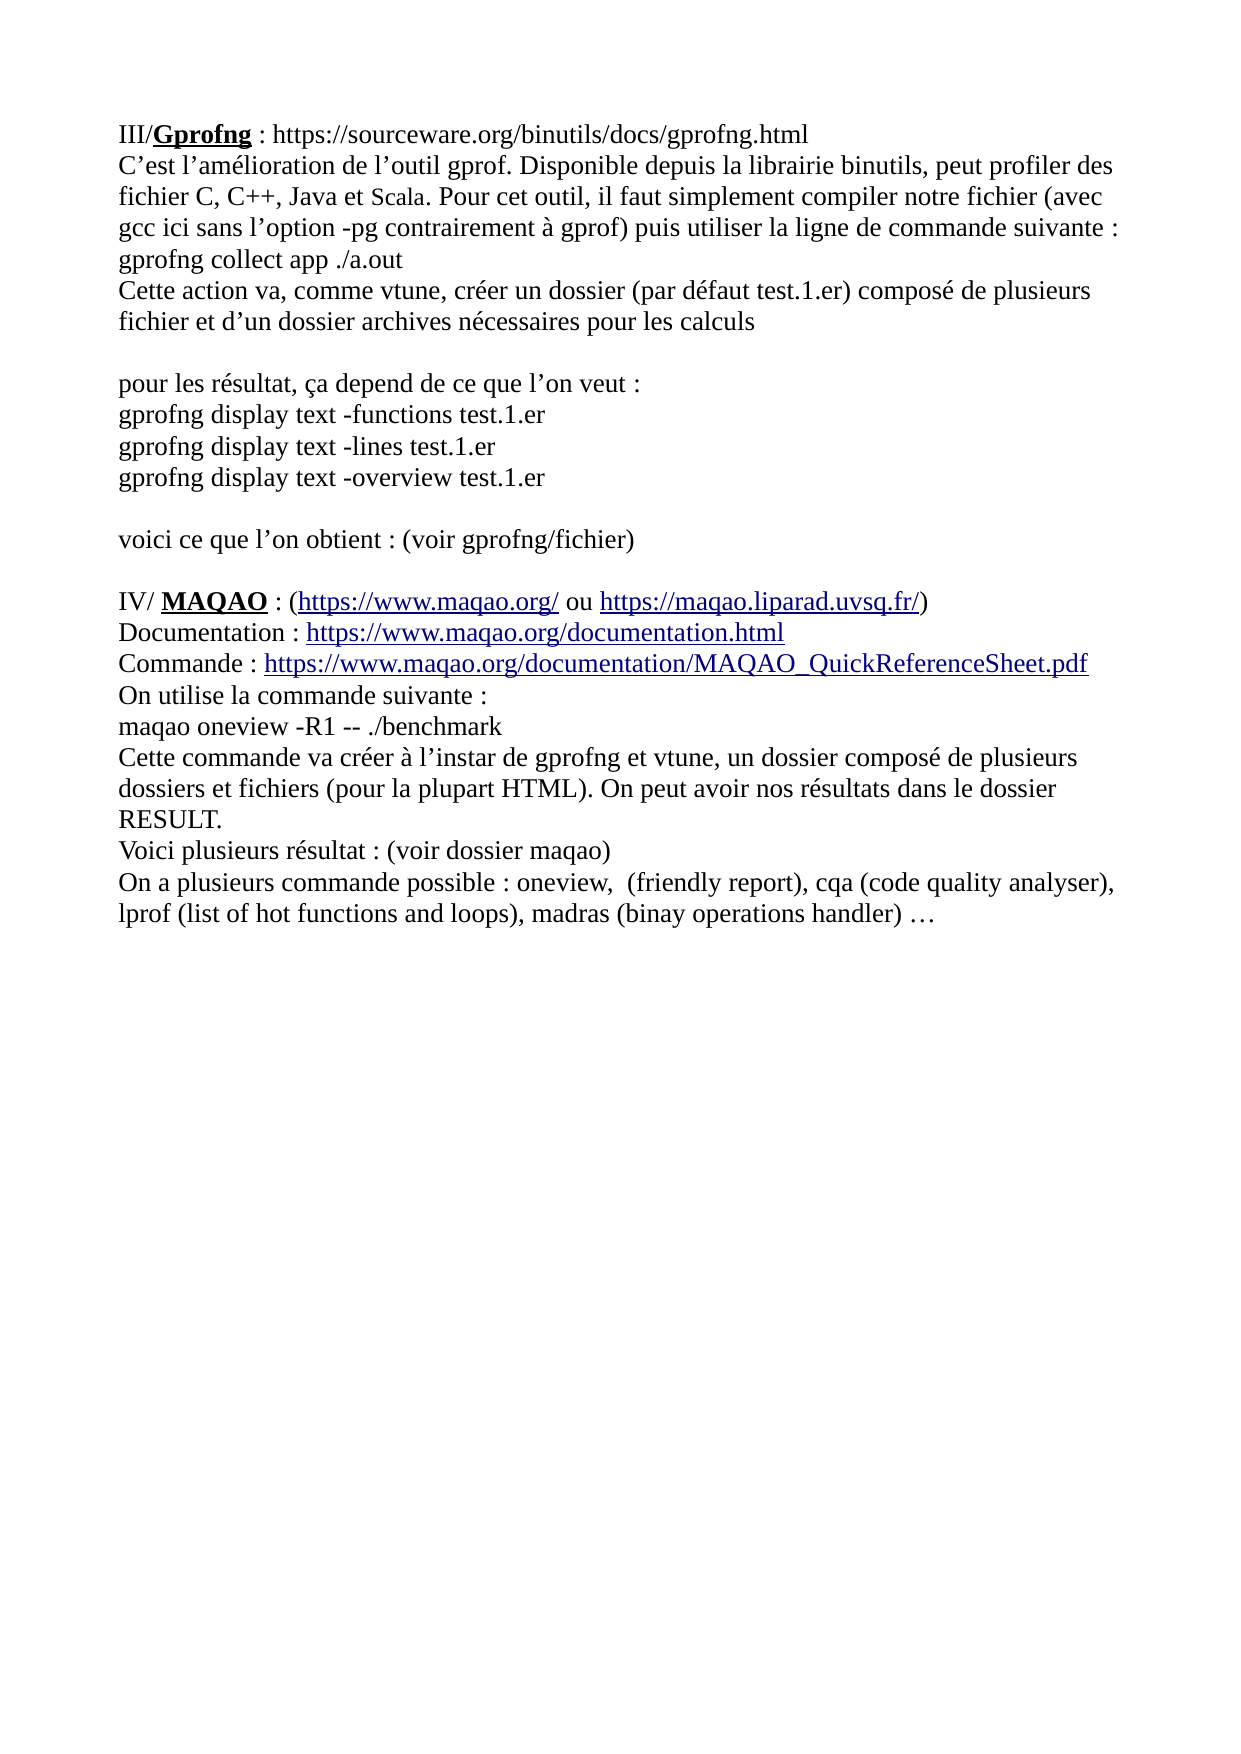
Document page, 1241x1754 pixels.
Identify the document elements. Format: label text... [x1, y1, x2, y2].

text maqao oneview -R1 -- ./benchmark [118, 710, 1122, 741]
text On a plusieurs commande possible : oneview, (friendly report), cqa (code quality analyser), lprof (list of hot functions and loops), madras (binay operations handler) … [118, 866, 1122, 928]
text Commande : https://www.maqao.org/documentation/MAQAO_QuickReferenceSheet.pdf [118, 648, 1122, 679]
text On utilise la commande suivante : [118, 679, 1122, 710]
text voici ce que l’on obtient : (voir gprofng/fichier) [118, 523, 1122, 554]
text Cette action va, comme vtune, créer un dossier (par défaut test.1.er) composé de plusieurs fichier et d’un dossier archives nécessaires pour les calculs [118, 274, 1122, 336]
text Voici plusieurs résultat : (voir dossier maqao) [118, 834, 1122, 866]
text pour les résultat, ça depend de ce que l’on veut : gprofng display text -functions test.1.er [118, 367, 1122, 429]
text gprofng display text -overview test.1.er [118, 461, 1122, 492]
text IV/ MAQAO : (https://www.maqao.org/ ou https://maqao.liparad.uvsq.fr/) [118, 585, 1122, 616]
text C’est l’amélioration de l’outil gprof. Disponible depuis la librairie binutils, peut profiler des fichier C, C++, Java et Scala. Pour cet outil, il faut simplement compiler notre fichier (avec gcc ici sans l’option -pg contrairement à gprof) puis utiliser la ligne de commande suivante : [118, 149, 1122, 243]
text gprofng display text -lines test.1.er [118, 429, 1122, 461]
text Cette commande va créer à l’instar de gprofng et vtune, un dossier composé de plusieurs dossiers et fichiers (pour la plupart HTML). On peut avoir nos résultats dans le dossier RESULT. [118, 741, 1122, 834]
text III/Gprofng : https://sourceware.org/binutils/docs/gprofng.html [118, 118, 1122, 149]
text Documentation : https://www.maqao.org/documentation.html [118, 616, 1122, 648]
text gprofng collect app ./a.out [118, 243, 1122, 274]
